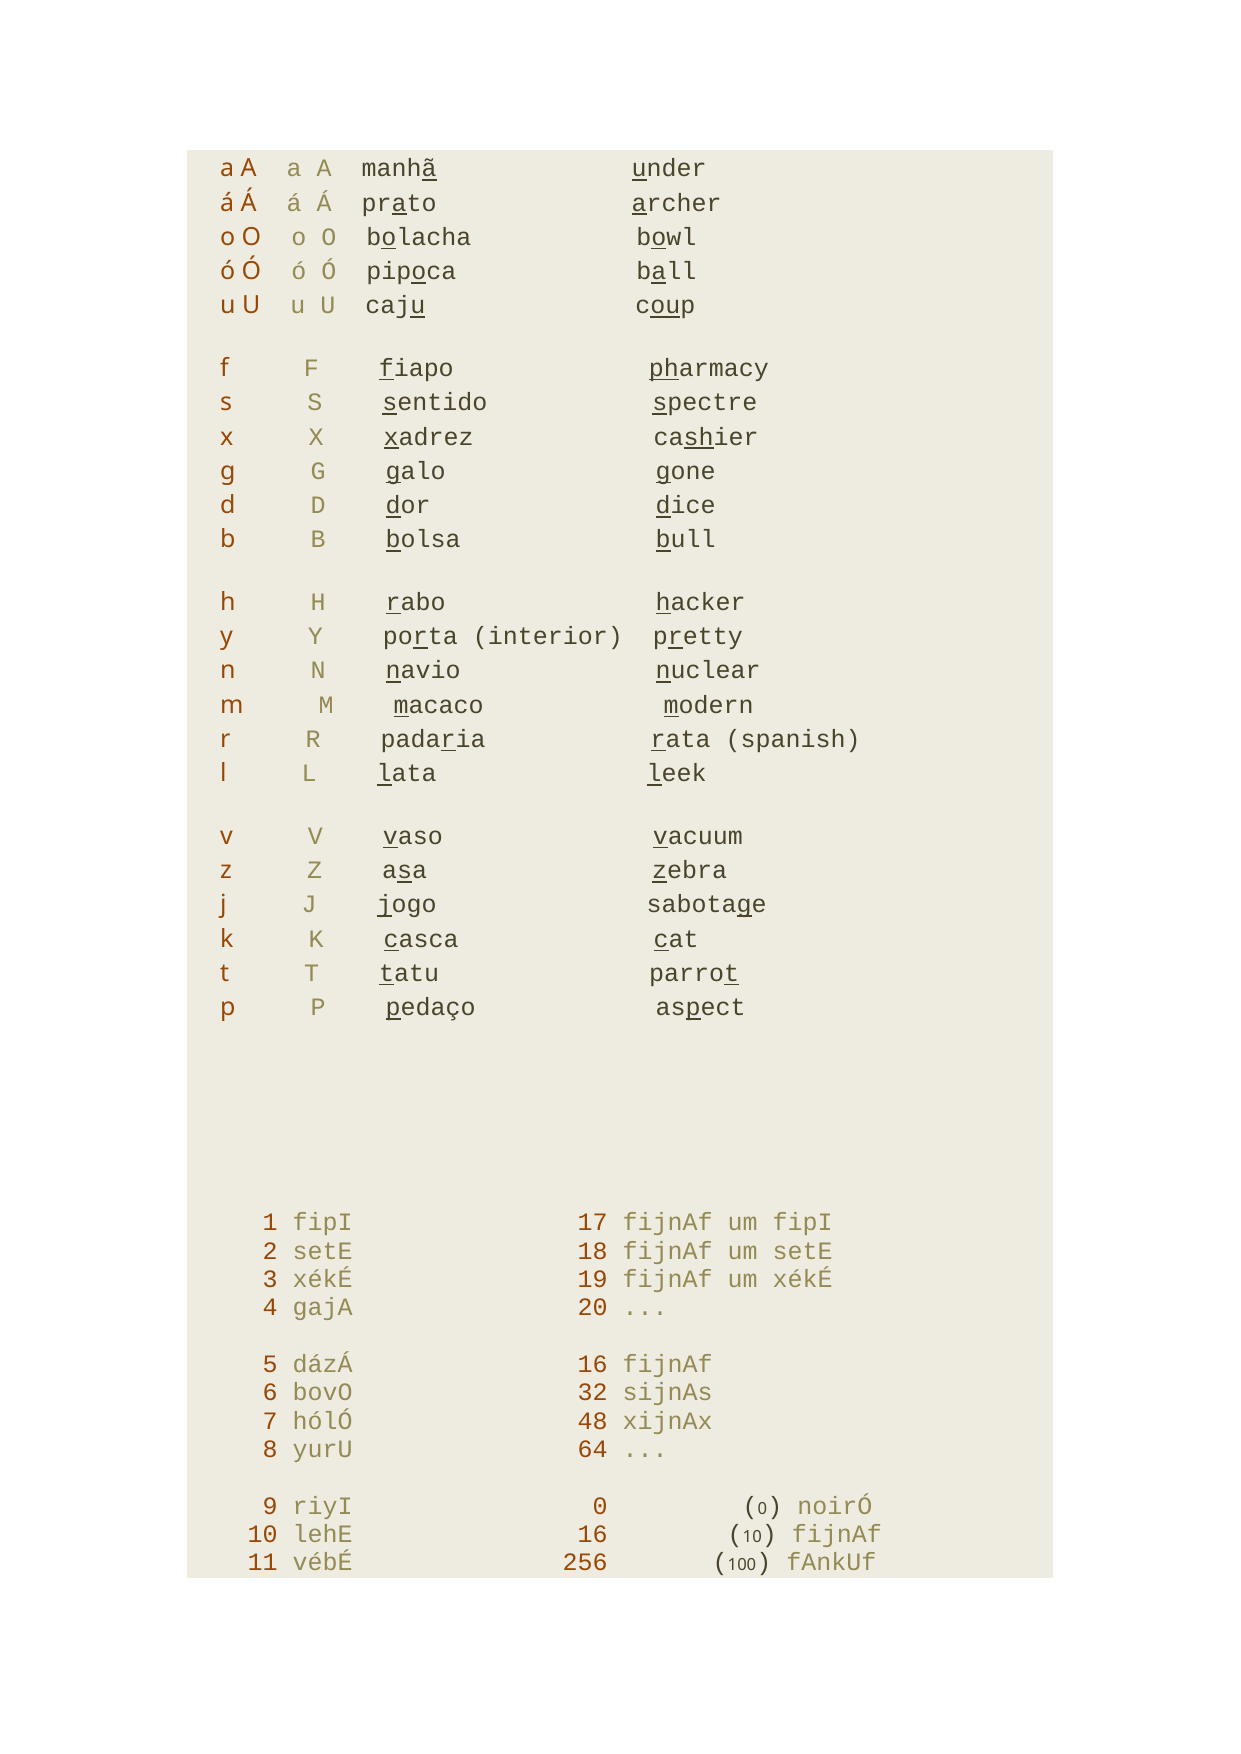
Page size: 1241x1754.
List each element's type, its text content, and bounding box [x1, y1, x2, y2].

text 2 setE 18 fijnAf um setE [187, 1238, 1053, 1267]
text t T tatu parrot [187, 955, 1053, 989]
text j J jogo sabotage [187, 886, 1053, 920]
text 3 xékÉ 19 fijnAf um xékÉ [187, 1267, 1053, 1295]
text ó Ó ó Ó pipoca ball [187, 253, 1053, 287]
text x X xadrez cashier [187, 418, 1053, 452]
text 9 riyI 0 (0) noirÓ [187, 1493, 1053, 1522]
text a A a A manhã under [187, 150, 1053, 184]
text u U u U caju coup [187, 287, 1053, 321]
text h H rabo hacker [187, 584, 1053, 618]
text b B bolsa bull [187, 521, 1053, 555]
text 10 lehE 16 (10) fijnAf [187, 1522, 1053, 1550]
text g G galo gone [187, 452, 1053, 487]
text n N navio nuclear [187, 652, 1053, 686]
text d D dor dice [187, 487, 1053, 521]
text 1 fipI 17 fijnAf um fipI [187, 1210, 1053, 1238]
text o O o O bolacha bowl [187, 218, 1053, 253]
text f F fiapo pharmacy [187, 350, 1053, 384]
text r R padaria rata (spanish) [187, 721, 1053, 755]
text y Y porta (interior) pretty [187, 618, 1053, 652]
text 11 vébÉ 256 (100) fAnkUf [187, 1550, 1053, 1578]
text v V vaso vacuum [187, 818, 1053, 852]
text 4 gajA 20 ... [187, 1295, 1053, 1323]
text l L lata leek [187, 755, 1053, 789]
text m M macaco modern [187, 686, 1053, 721]
text 8 yurU 64 ... [187, 1437, 1053, 1465]
text s S sentido spectre [187, 384, 1053, 418]
text 5 dázÁ 16 fijnAf [187, 1352, 1053, 1380]
text 6 bovO 32 sijnAs [187, 1380, 1053, 1408]
text á Á á Á prato archer [187, 184, 1053, 218]
text z Z asa zebra [187, 852, 1053, 886]
text k K casca cat [187, 920, 1053, 955]
text p P pedaço aspect [187, 989, 1053, 1023]
text 7 hólÓ 48 xijnAx [187, 1408, 1053, 1437]
